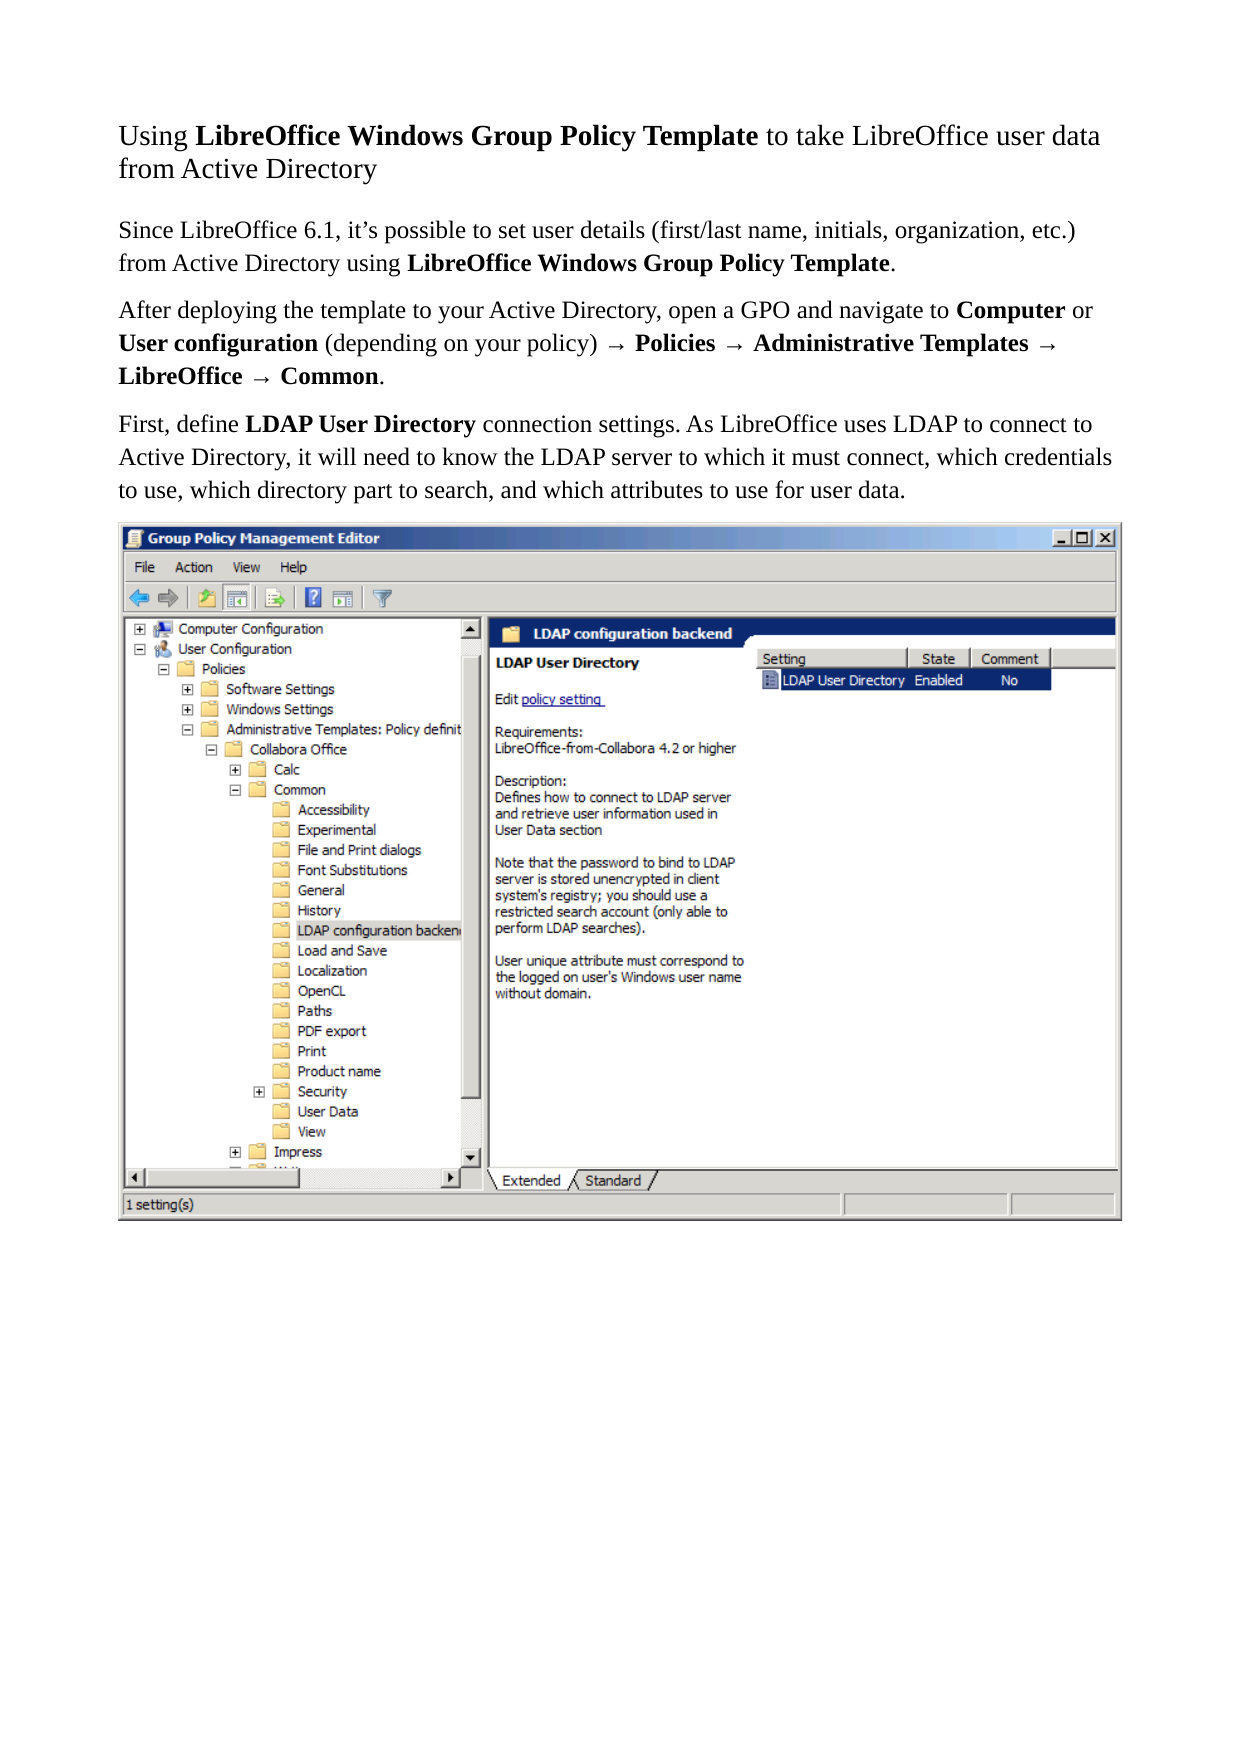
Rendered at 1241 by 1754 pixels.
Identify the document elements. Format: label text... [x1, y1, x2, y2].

picture [118, 522, 1123, 1221]
text Since LibreOffice 6.1, it’s possible to set user details (first/last name, initials, organization, etc.) from Active Directory using LibreOffice Windows Group Policy Template. [118, 215, 1122, 276]
subtitle Using LibreOffice Windows Group Policy Template to take LibreOffice user data from Active Directory [118, 118, 1122, 185]
text First, define LDAP User Directory connection settings. As LibreOffice uses LDAP to connect to Active Directory, it will need to know the LDAP server to which it must connect, which credentials to use, which directory part to search, and which attributes to use for user data. [118, 409, 1122, 504]
text After deploying the template to your Active Directory, open a GPO and navigate to Computer or User configuration (depending on your policy) → Policies → Administrative Templates → LibreOffice → Common. [118, 295, 1122, 390]
